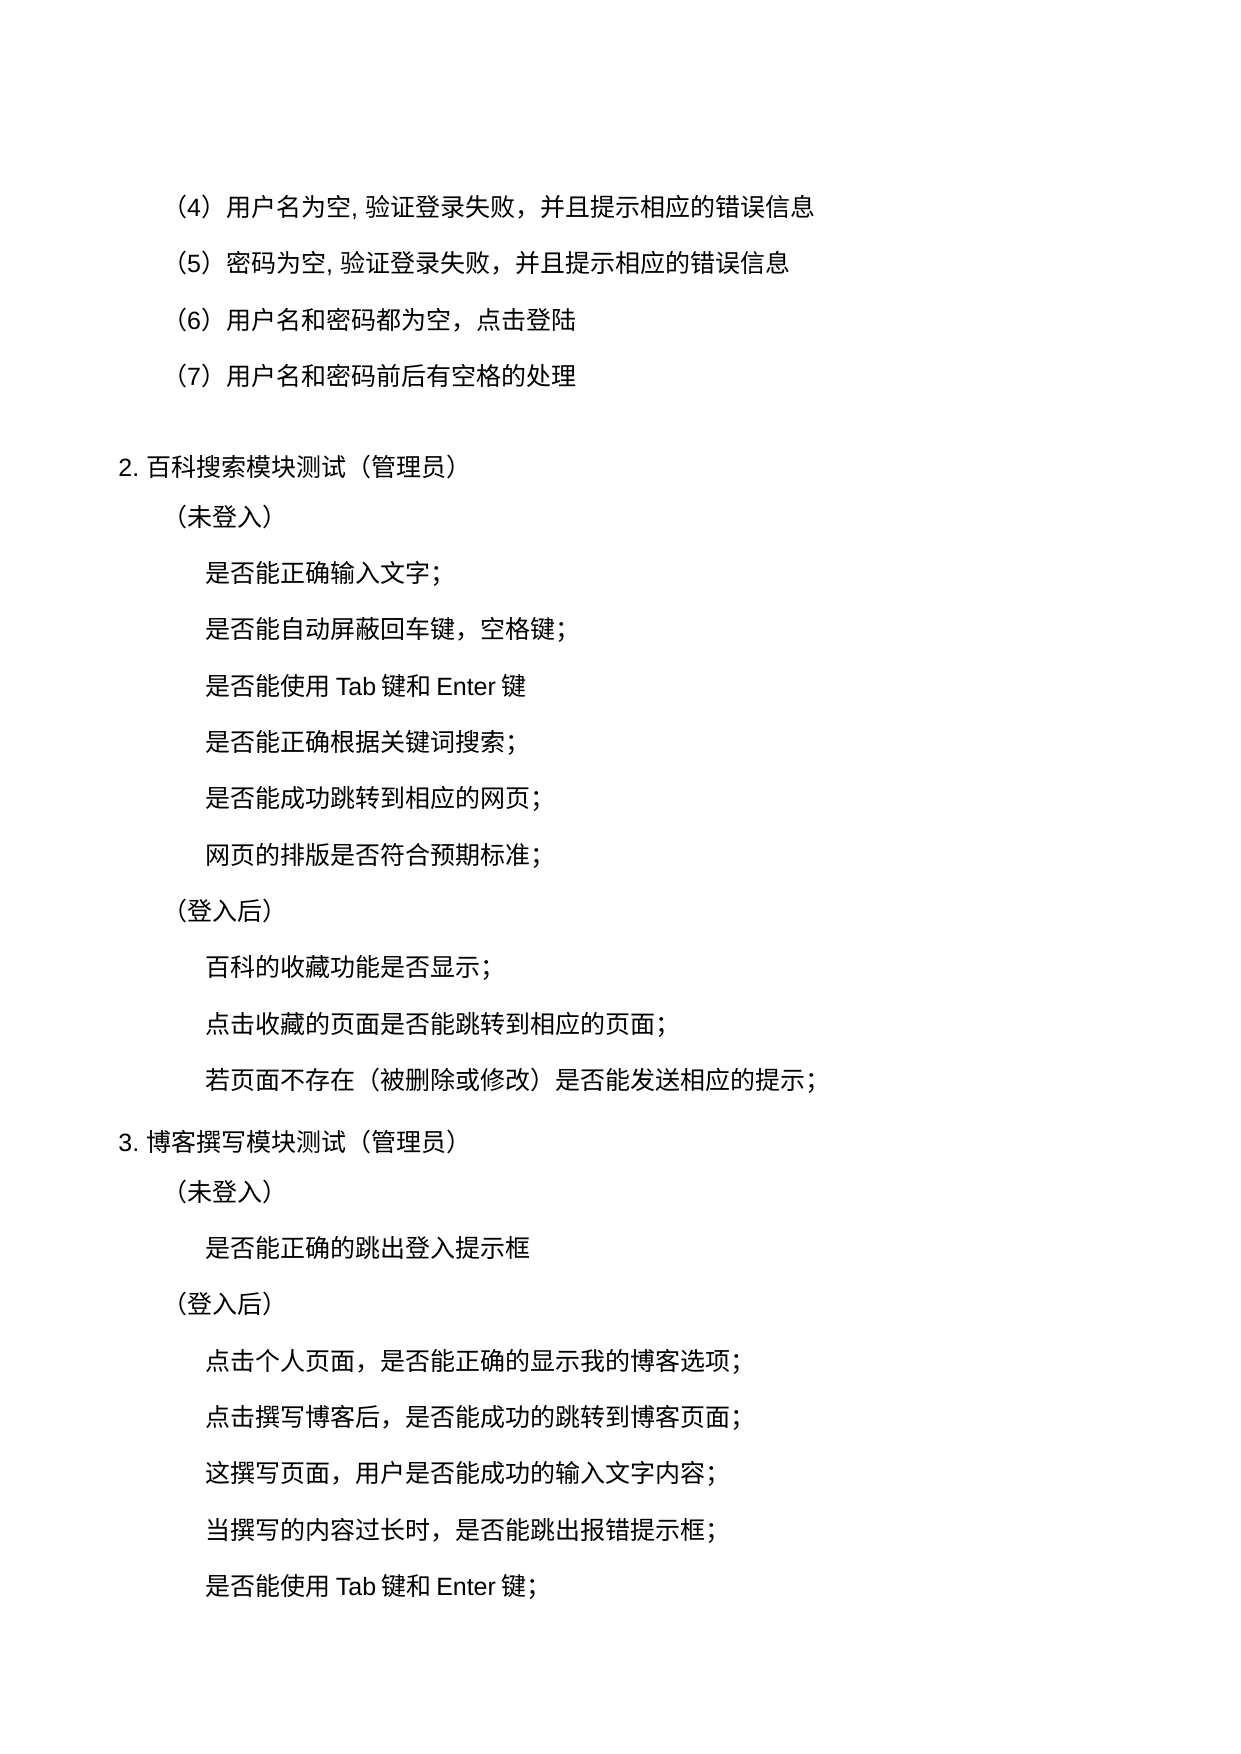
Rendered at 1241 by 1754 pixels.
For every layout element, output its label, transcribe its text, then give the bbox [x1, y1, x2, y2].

text 当撰写的内容过长时，是否能跳出报错提示框； [118, 1510, 1122, 1546]
text 是否能成功跳转到相应的网页； [118, 779, 1122, 815]
text （未登入） [118, 497, 1122, 533]
text （4）用户名为空, 验证登录失败，并且提示相应的错误信息 [118, 188, 1122, 224]
text （5）密码为空, 验证登录失败，并且提示相应的错误信息 [118, 244, 1122, 280]
text 是否能正确根据关键词搜索； [118, 722, 1122, 759]
subtitle 百科搜索模块测试（管理员） [118, 447, 1122, 483]
text 是否能使用Tab键和Enter键 [118, 666, 1122, 702]
text 百科的收藏功能是否显示； [118, 948, 1122, 984]
subtitle 博客撰写模块测试（管理员） [118, 1122, 1122, 1158]
text 这撰写页面，用户是否能成功的输入文字内容； [118, 1454, 1122, 1490]
text （登入后） [118, 1285, 1122, 1321]
text 若页面不存在（被删除或修改）是否能发送相应的提示； [118, 1061, 1122, 1097]
text 是否能正确的跳出登入提示框 [118, 1228, 1122, 1265]
text （登入后） [118, 891, 1122, 928]
text 点击个人页面，是否能正确的显示我的博客选项； [118, 1341, 1122, 1377]
text （7）用户名和密码前后有空格的处理 [118, 357, 1122, 393]
text （6）用户名和密码都为空，点击登陆 [118, 300, 1122, 337]
text （未登入） [118, 1172, 1122, 1208]
text 是否能使用Tab键和Enter键； [118, 1567, 1122, 1603]
text 点击收藏的页面是否能跳转到相应的页面； [118, 1004, 1122, 1040]
text 是否能自动屏蔽回车键，空格键； [118, 610, 1122, 646]
text 是否能正确输入文字； [118, 553, 1122, 589]
text 点击撰写博客后，是否能成功的跳转到博客页面； [118, 1397, 1122, 1434]
text 网页的排版是否符合预期标准； [118, 835, 1122, 871]
